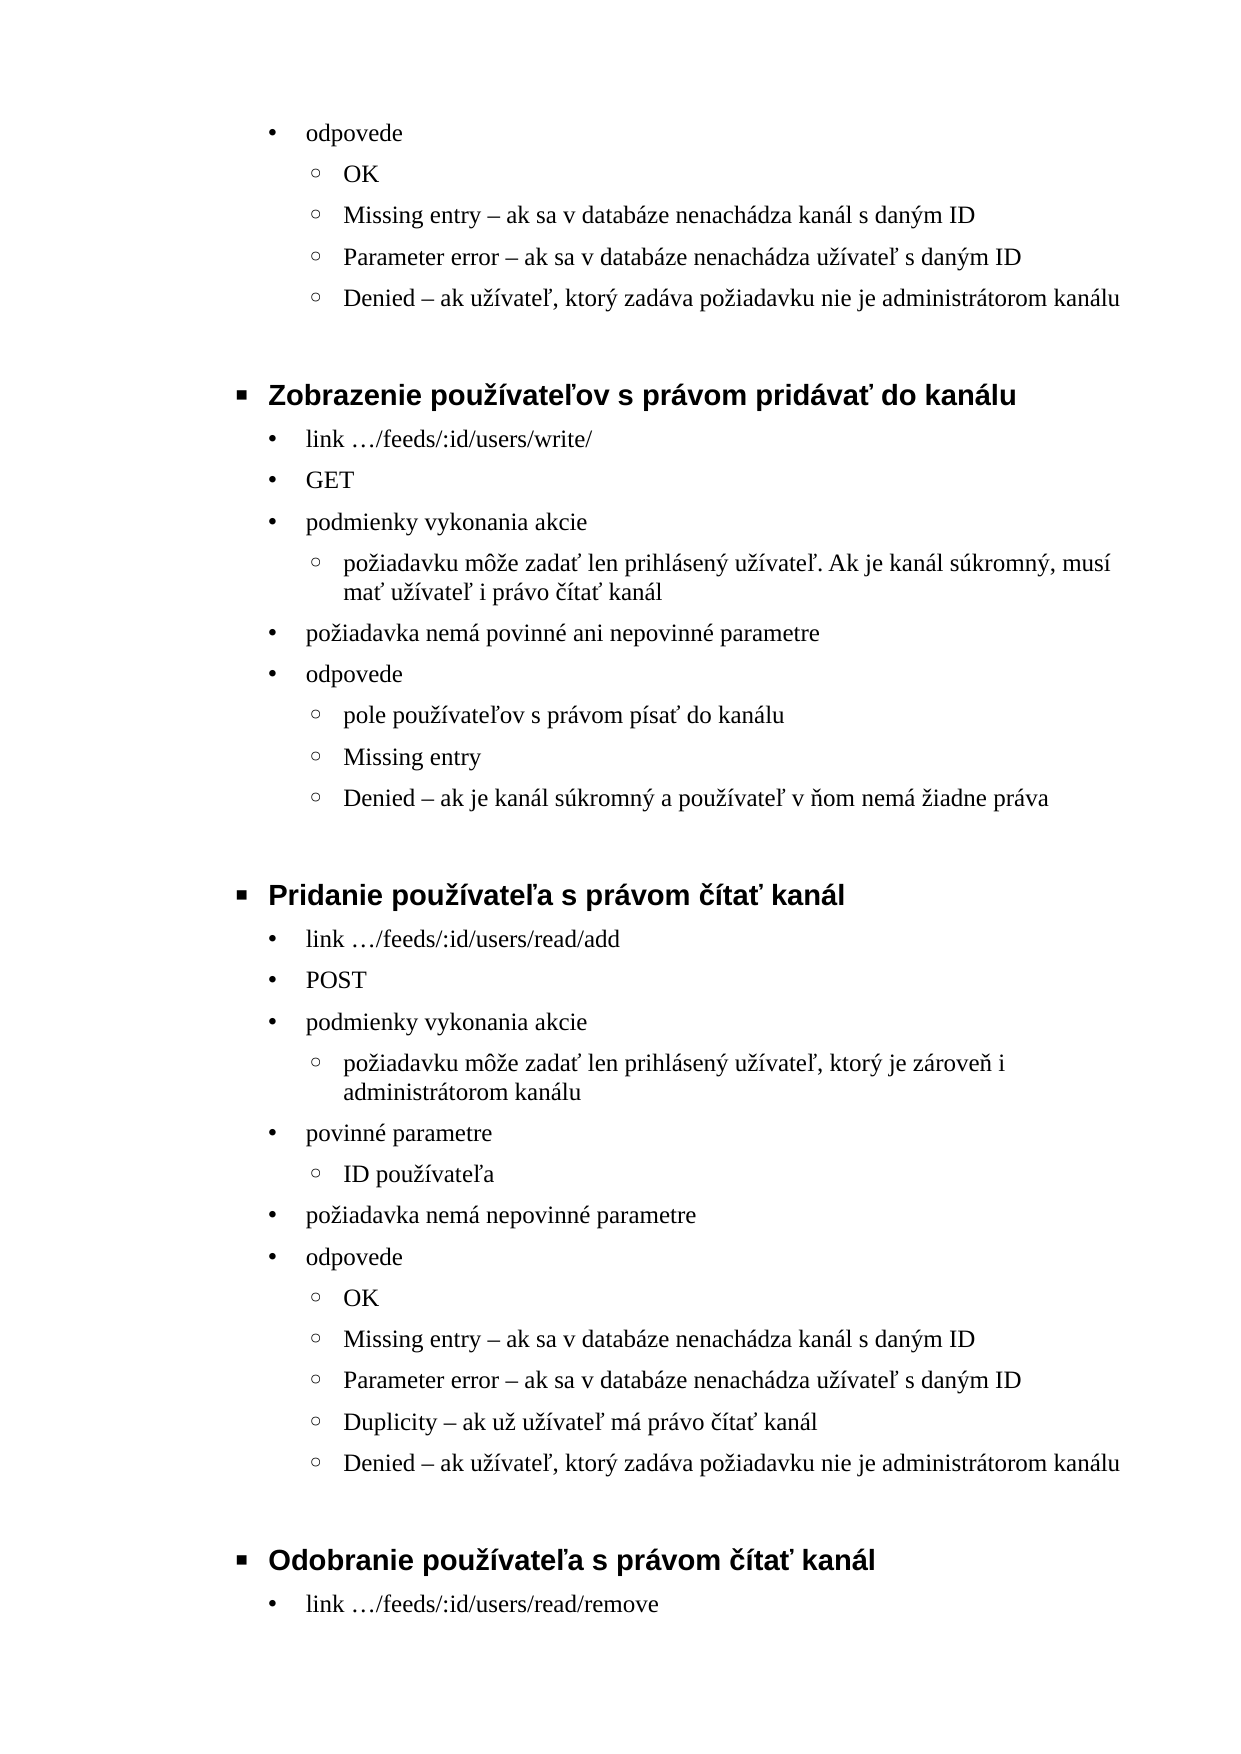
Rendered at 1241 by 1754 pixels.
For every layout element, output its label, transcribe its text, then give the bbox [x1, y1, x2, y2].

list ID používateľa [306, 1159, 1122, 1188]
list link …/feeds/:id/users/write/ [268, 424, 1122, 453]
list Parameter error – ak sa v databáze nenachádza užívateľ s daným ID [306, 1366, 1122, 1394]
list požiadavku môže zadať len prihlásený užívateľ. Ak je kanál súkromný, musí mať užívateľ i právo čítať kanál [306, 548, 1122, 606]
list link …/feeds/:id/users/read/add [268, 924, 1122, 953]
list odpovede [268, 659, 1122, 688]
list link …/feeds/:id/users/read/remove [268, 1589, 1122, 1618]
list Parameter error – ak sa v databáze nenachádza užívateľ s daným ID [306, 242, 1122, 271]
list OK [306, 159, 1122, 188]
list podmienky vykonania akcie [268, 507, 1122, 536]
list Missing entry [306, 742, 1122, 771]
list pole používateľov s právom písať do kanálu [306, 701, 1122, 729]
list podmienky vykonania akcie [268, 1007, 1122, 1036]
subtitle Odobranie používateľa s právom čítať kanál [231, 1543, 1122, 1577]
list Missing entry – ak sa v databáze nenachádza kanál s daným ID [306, 1324, 1122, 1353]
list GET [268, 466, 1122, 494]
list Denied – ak užívateľ, ktorý zadáva požiadavku nie je administrátorom kanálu [306, 1448, 1122, 1506]
list odpovede [268, 118, 1122, 147]
list požiadavka nemá povinné ani nepovinné parametre [268, 618, 1122, 647]
list OK [306, 1283, 1122, 1312]
list požiadavku môže zadať len prihlásený užívateľ, ktorý je zároveň i administrátorom kanálu [306, 1048, 1122, 1106]
list odpovede [268, 1242, 1122, 1271]
subtitle Zobrazenie používateľov s právom pridávať do kanálu [231, 378, 1122, 412]
list požiadavka nemá nepovinné parametre [268, 1201, 1122, 1229]
list Missing entry – ak sa v databáze nenachádza kanál s daným ID [306, 201, 1122, 229]
list POST [268, 966, 1122, 994]
list Denied – ak užívateľ, ktorý zadáva požiadavku nie je administrátorom kanálu [306, 283, 1122, 341]
list Denied – ak je kanál súkromný a používateľ v ňom nemá žiadne práva [306, 783, 1122, 841]
subtitle Pridanie používateľa s právom čítať kanál [231, 878, 1122, 912]
list Duplicity – ak už užívateľ má právo čítať kanál [306, 1407, 1122, 1436]
list povinné parametre [268, 1118, 1122, 1147]
